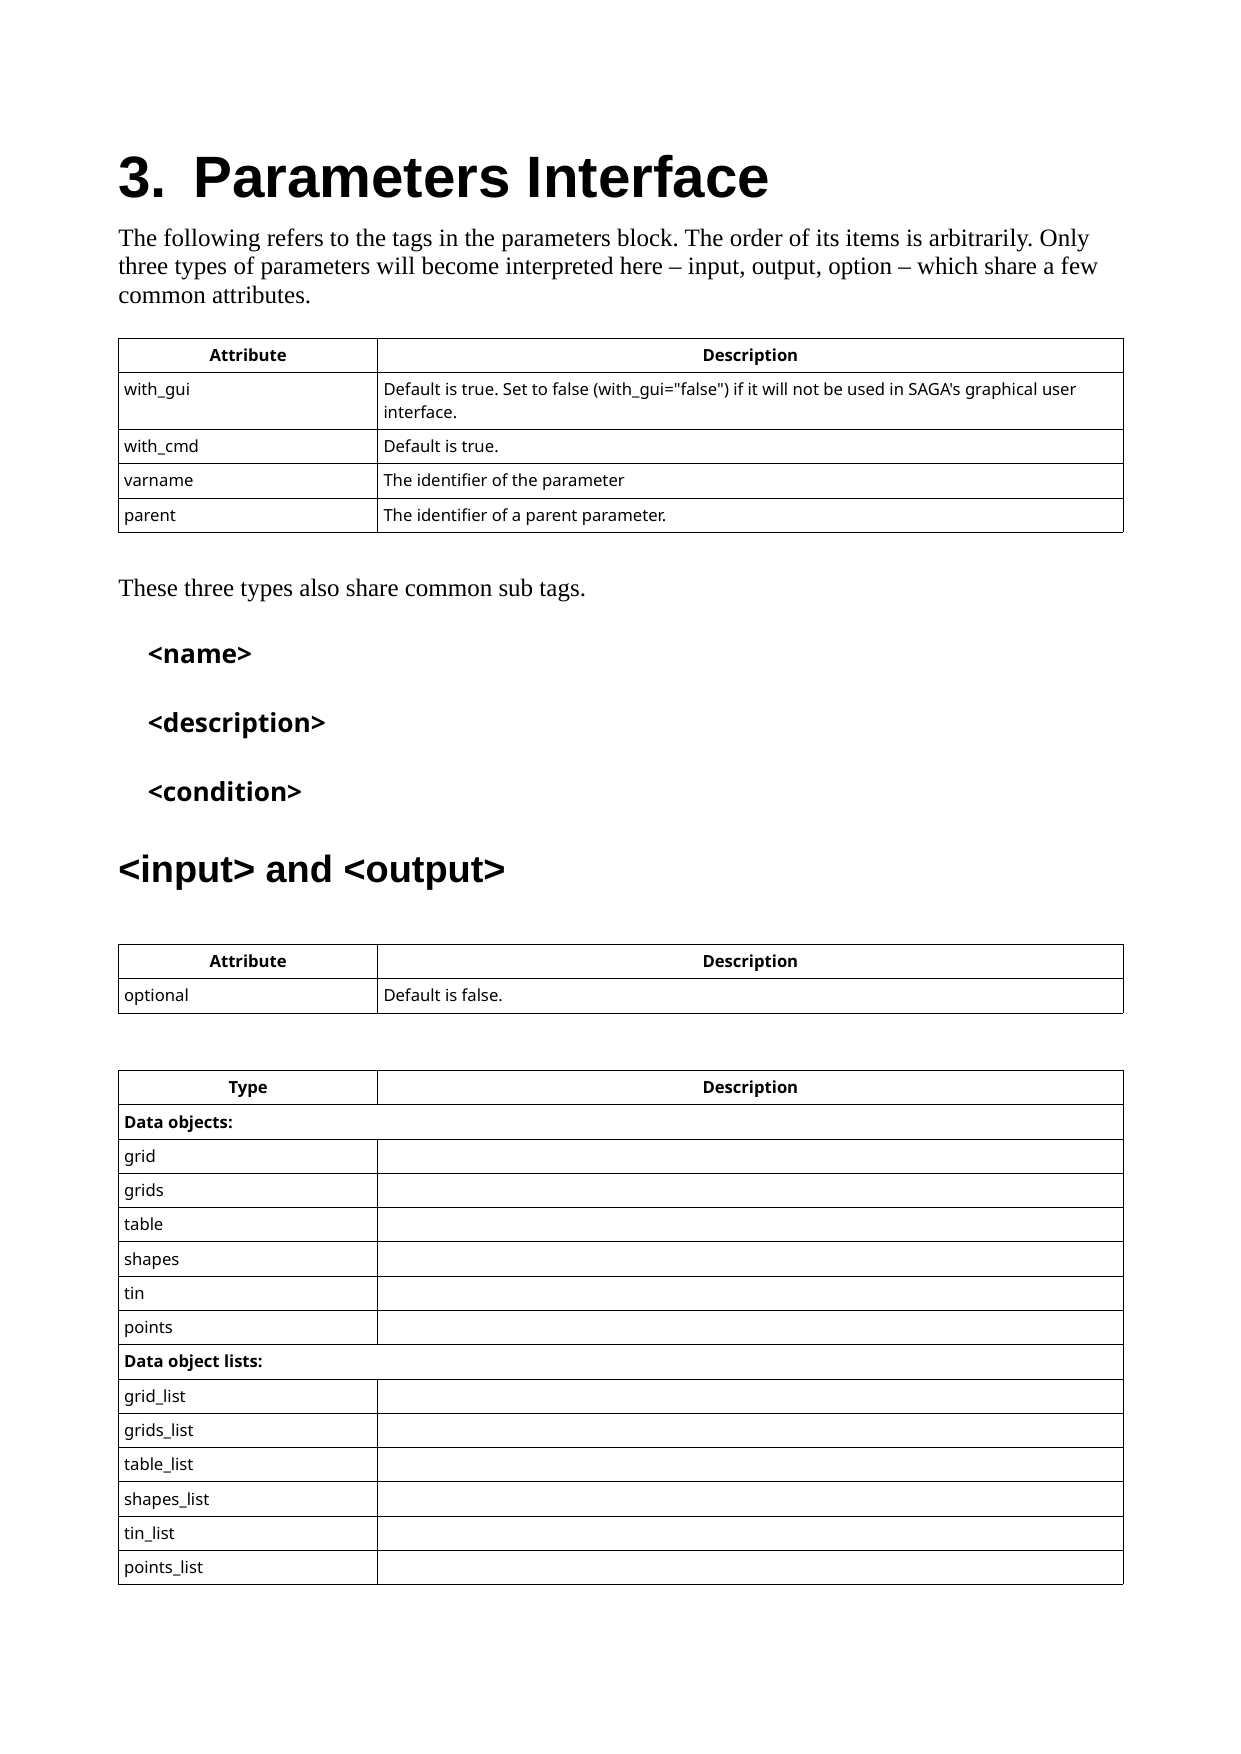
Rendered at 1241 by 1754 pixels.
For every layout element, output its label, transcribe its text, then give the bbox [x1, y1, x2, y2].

table_cell grids_list [119, 1414, 377, 1447]
table_cell with_gui [119, 373, 377, 429]
table_header Description [378, 339, 1123, 372]
table_cell varname [119, 464, 377, 497]
subtitle <name> [148, 635, 1122, 671]
table_cell grid [119, 1140, 377, 1173]
table_cell [378, 1551, 1123, 1584]
table_cell [378, 1174, 1123, 1207]
table_cell Default is false. [378, 979, 1123, 1012]
table_cell grid_list [119, 1380, 377, 1413]
table_cell points_list [119, 1551, 377, 1584]
table_cell shapes [119, 1242, 377, 1276]
table_header Description [378, 945, 1123, 978]
table_header Type [119, 1071, 377, 1104]
table_cell [378, 1414, 1123, 1447]
table_cell table [119, 1208, 377, 1241]
table_cell optional [119, 979, 377, 1012]
title Parameters Interface [118, 143, 1122, 210]
table_header Attribute [119, 945, 377, 978]
text The following refers to the tags in the parameters block. The order of its items is arbitrarily. Only three types of parameters will become interpreted here – input, output, option – which share a few common attributes. [118, 223, 1122, 309]
text These three types also share common sub tags. [118, 573, 1122, 602]
table_cell [378, 1311, 1123, 1344]
table_cell [378, 1242, 1123, 1276]
table_cell Data objects: [119, 1105, 1123, 1139]
table_cell [378, 1277, 1123, 1310]
table_cell The identifier of the parameter [378, 464, 1123, 497]
table_cell tin [119, 1277, 377, 1310]
table_cell Default is true. Set to false (with_gui="false") if it will not be used in SAGA's graphical user interface. [378, 373, 1123, 429]
table_header Description [378, 1071, 1123, 1104]
table_cell [378, 1517, 1123, 1550]
table_cell [378, 1482, 1123, 1516]
table_cell with_cmd [119, 430, 377, 463]
subtitle <condition> [148, 773, 1122, 809]
table_cell [378, 1380, 1123, 1413]
table_cell tin_list [119, 1517, 377, 1550]
table_cell [378, 1208, 1123, 1241]
table_cell [378, 1448, 1123, 1481]
table_cell table_list [119, 1448, 377, 1481]
table_cell Data object lists: [119, 1345, 1123, 1378]
table_cell points [119, 1311, 377, 1344]
table_cell parent [119, 499, 377, 532]
table_cell Default is true. [378, 430, 1123, 463]
table_header Attribute [119, 339, 377, 372]
table_cell [378, 1140, 1123, 1173]
table_cell shapes_list [119, 1482, 377, 1516]
table_cell grids [119, 1174, 377, 1207]
subtitle <description> [148, 704, 1122, 740]
subtitle <input> and <output> [118, 847, 1122, 890]
table_cell The identifier of a parent parameter. [378, 499, 1123, 532]
